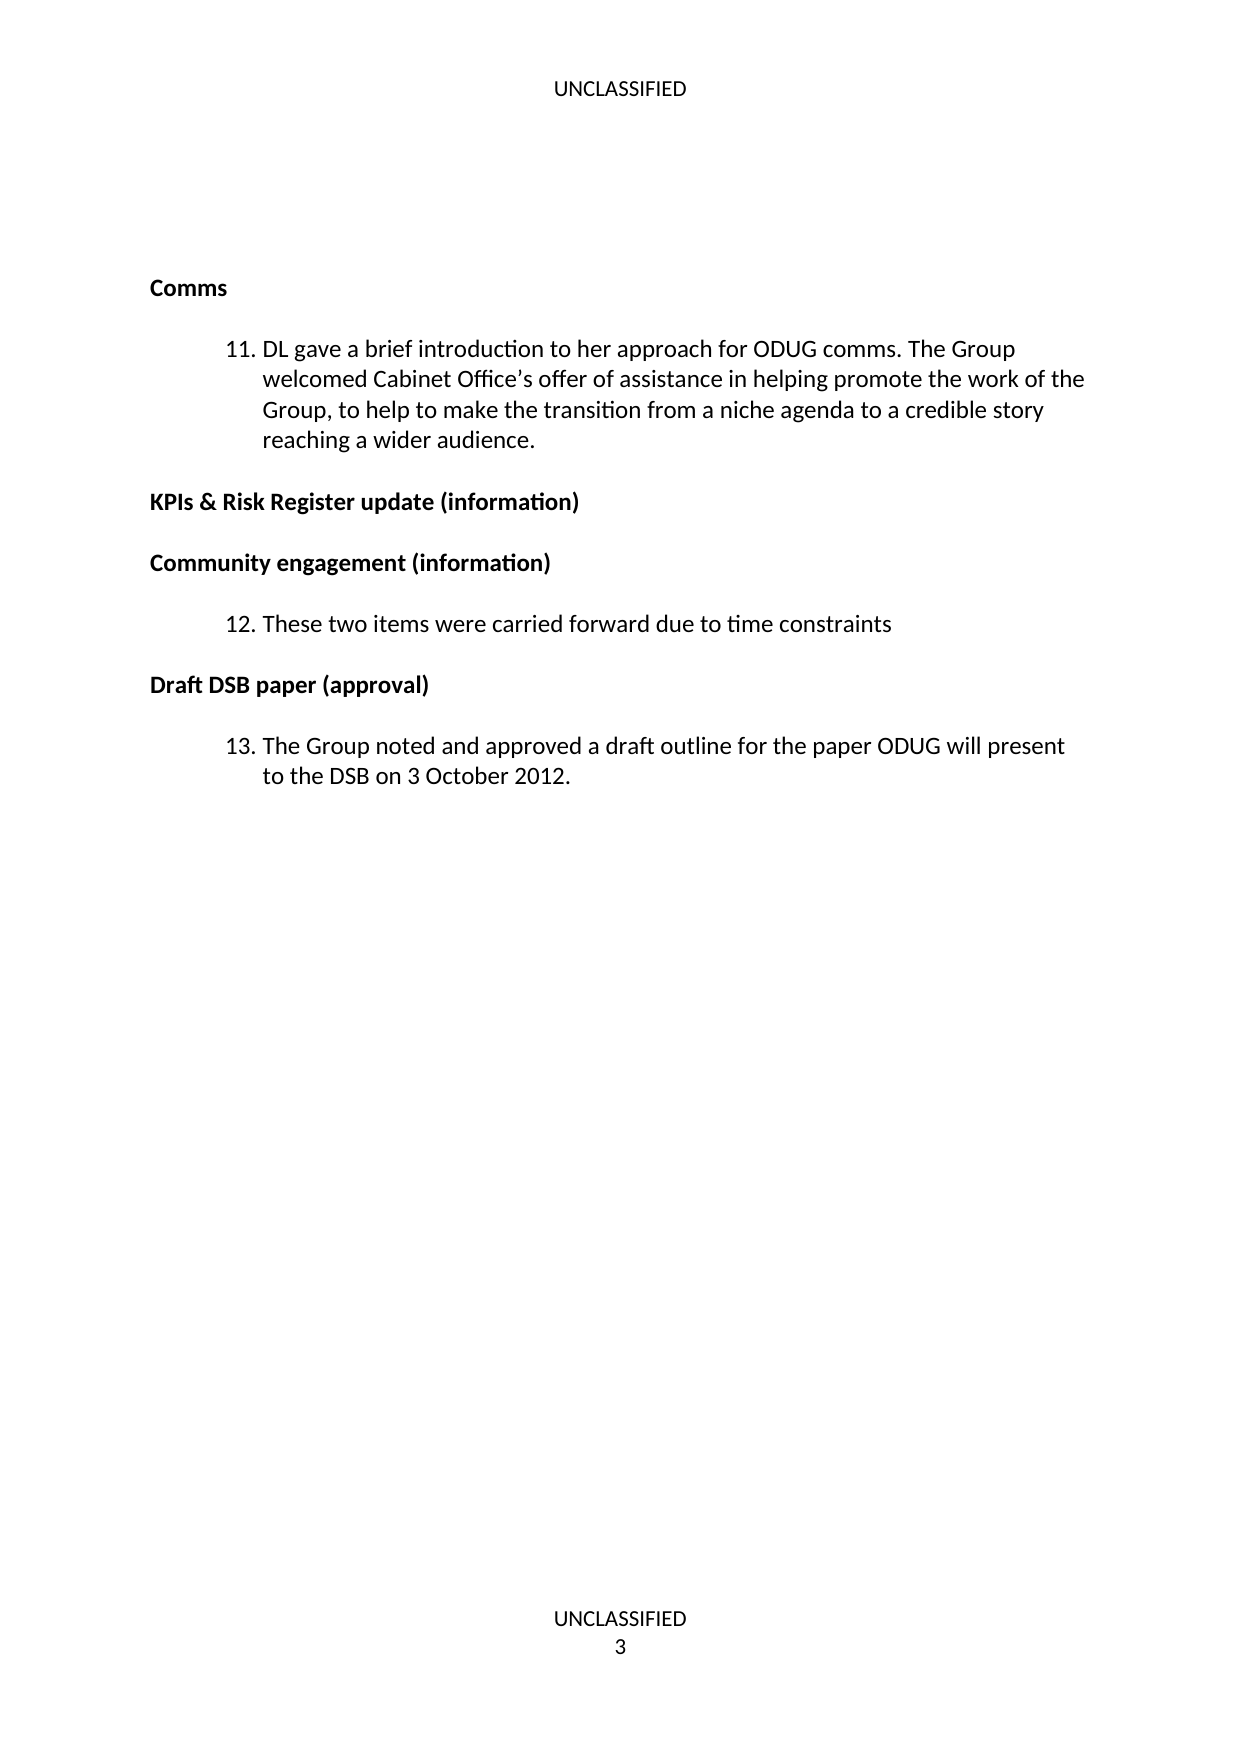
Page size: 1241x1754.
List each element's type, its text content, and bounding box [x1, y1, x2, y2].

text KPIs & Risk Register update (information) [150, 486, 1090, 516]
list DL gave a brief introduction to her approach for ODUG comms. The Group welcomed Cabinet Office’s offer of assistance in helping promote the work of the Group, to help to make the transition from a niche agenda to a credible story reaching a wider audience. [225, 333, 1090, 455]
text Draft DSB paper (approval) [150, 669, 1090, 699]
text Comms [150, 272, 1090, 303]
list These two items were carried forward due to time constraints [225, 608, 1090, 638]
text Community engagement (information) [150, 547, 1090, 577]
list The Group noted and approved a draft outline for the paper ODUG will present to the DSB on 3 October 2012. [225, 730, 1090, 791]
